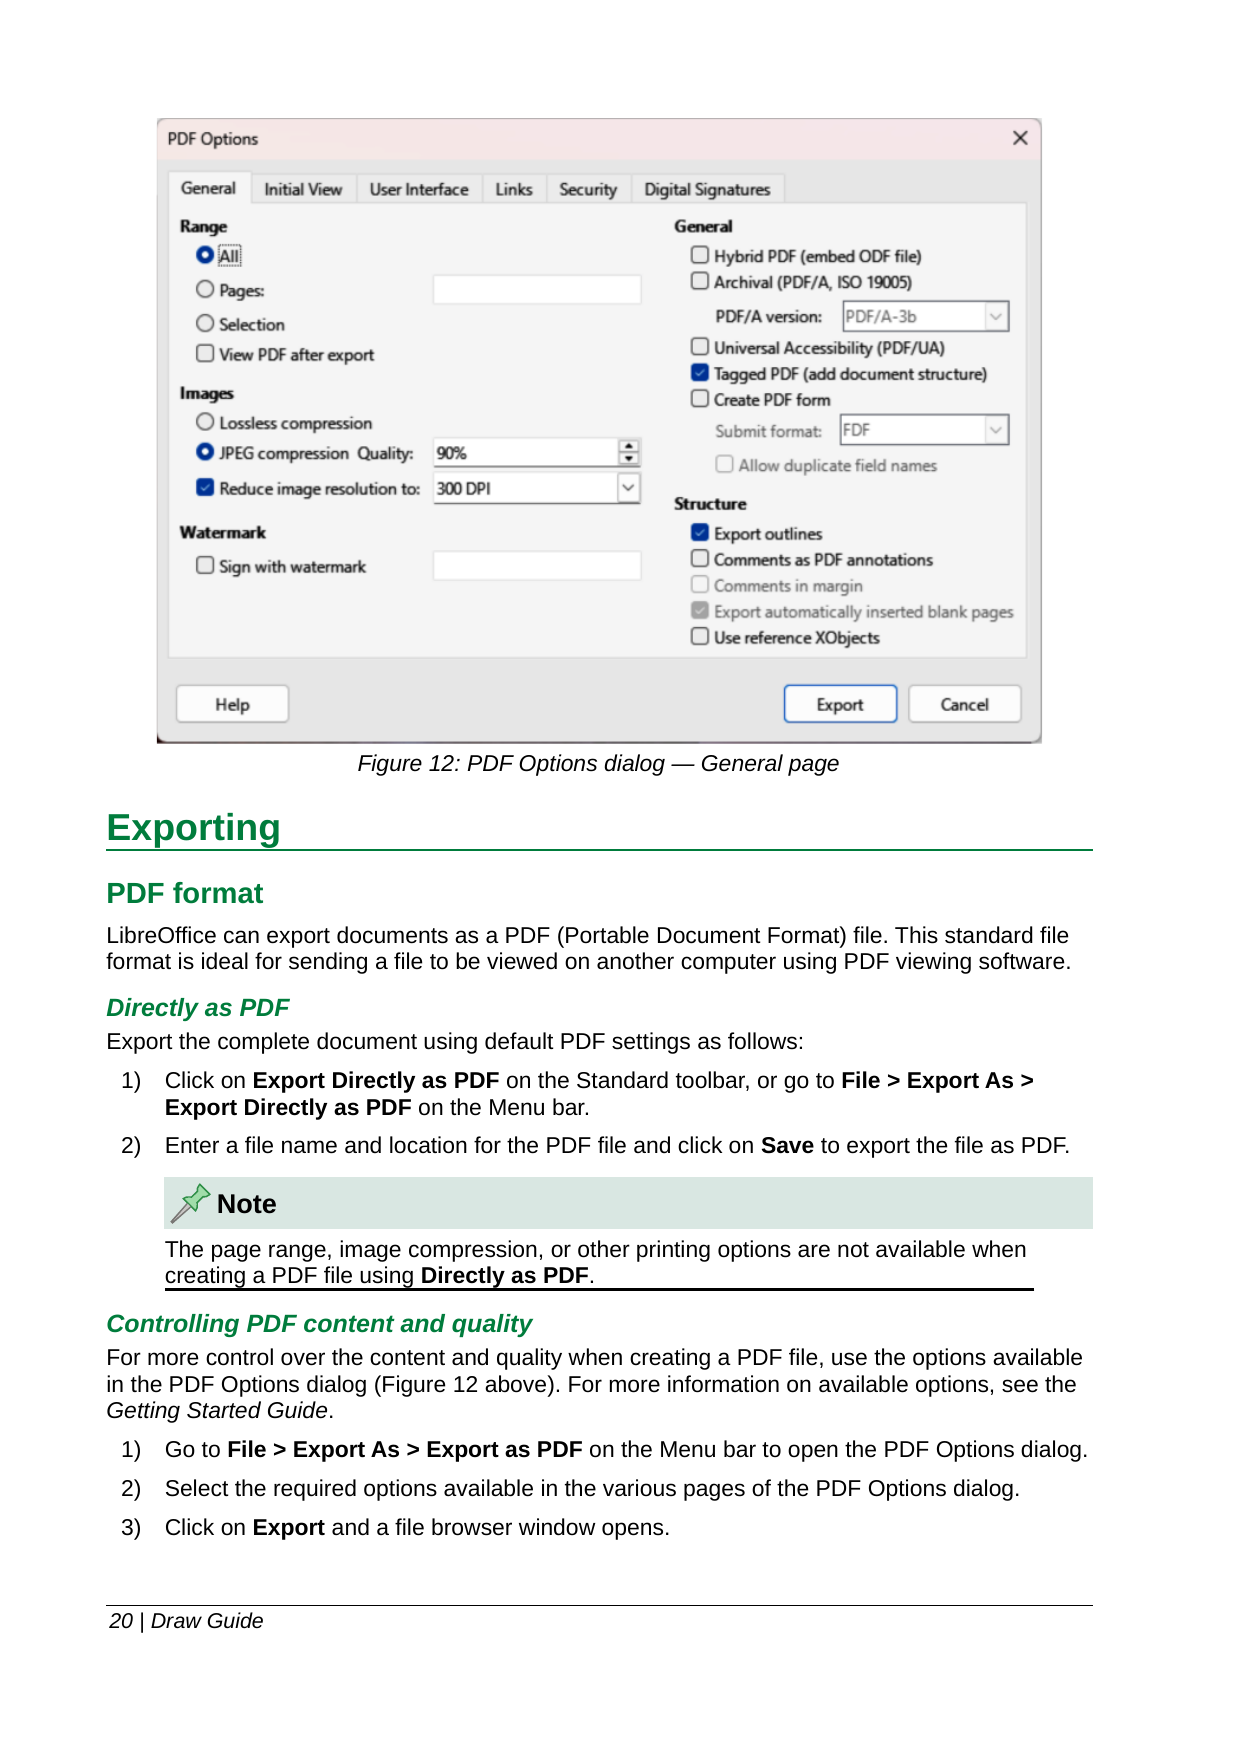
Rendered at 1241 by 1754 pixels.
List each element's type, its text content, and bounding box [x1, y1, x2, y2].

list Click on Export and a file browser window opens. [121, 1513, 1093, 1540]
list Click on Export Directly as PDF on the Standard toolbar, or go to File > Export As > Export Directly as PDF on the Menu bar. [121, 1067, 1093, 1120]
subtitle Directly as PDF [106, 993, 1093, 1022]
subtitle Note [164, 1177, 1093, 1229]
text LibreOffice can export documents as a PDF (Portable Document Format) file. This standard file format is ideal for sending a file to be viewed on another computer using PDF viewing software. [106, 922, 1093, 974]
text For more control over the content and quality when creating a PDF file, use the options available in the PDF Options dialog (Figure 12 above). For more information on available options, see the Getting Started Guide. [106, 1344, 1093, 1423]
text The page range, image compression, or other printing options are not available when creating a PDF file using Directly as PDF. [164, 1236, 1034, 1291]
list Go to File > Export As > Export as PDF on the Menu bar to open the PDF Options dialog. [121, 1436, 1093, 1462]
text Figure 12: PDF Options dialog — General page [157, 750, 1042, 776]
list Select the required options available in the various pages of the PDF Options dialog. [121, 1475, 1093, 1501]
subtitle Controlling PDF content and quality [106, 1309, 1093, 1338]
subtitle PDF format [106, 876, 1093, 909]
picture [156, 118, 1043, 744]
text Export the complete document using default PDF settings as follows: [106, 1028, 1093, 1054]
list Enter a file name and location for the PDF file and click on Save to export the file as PDF. [121, 1132, 1093, 1159]
subtitle Exporting [106, 806, 1093, 849]
